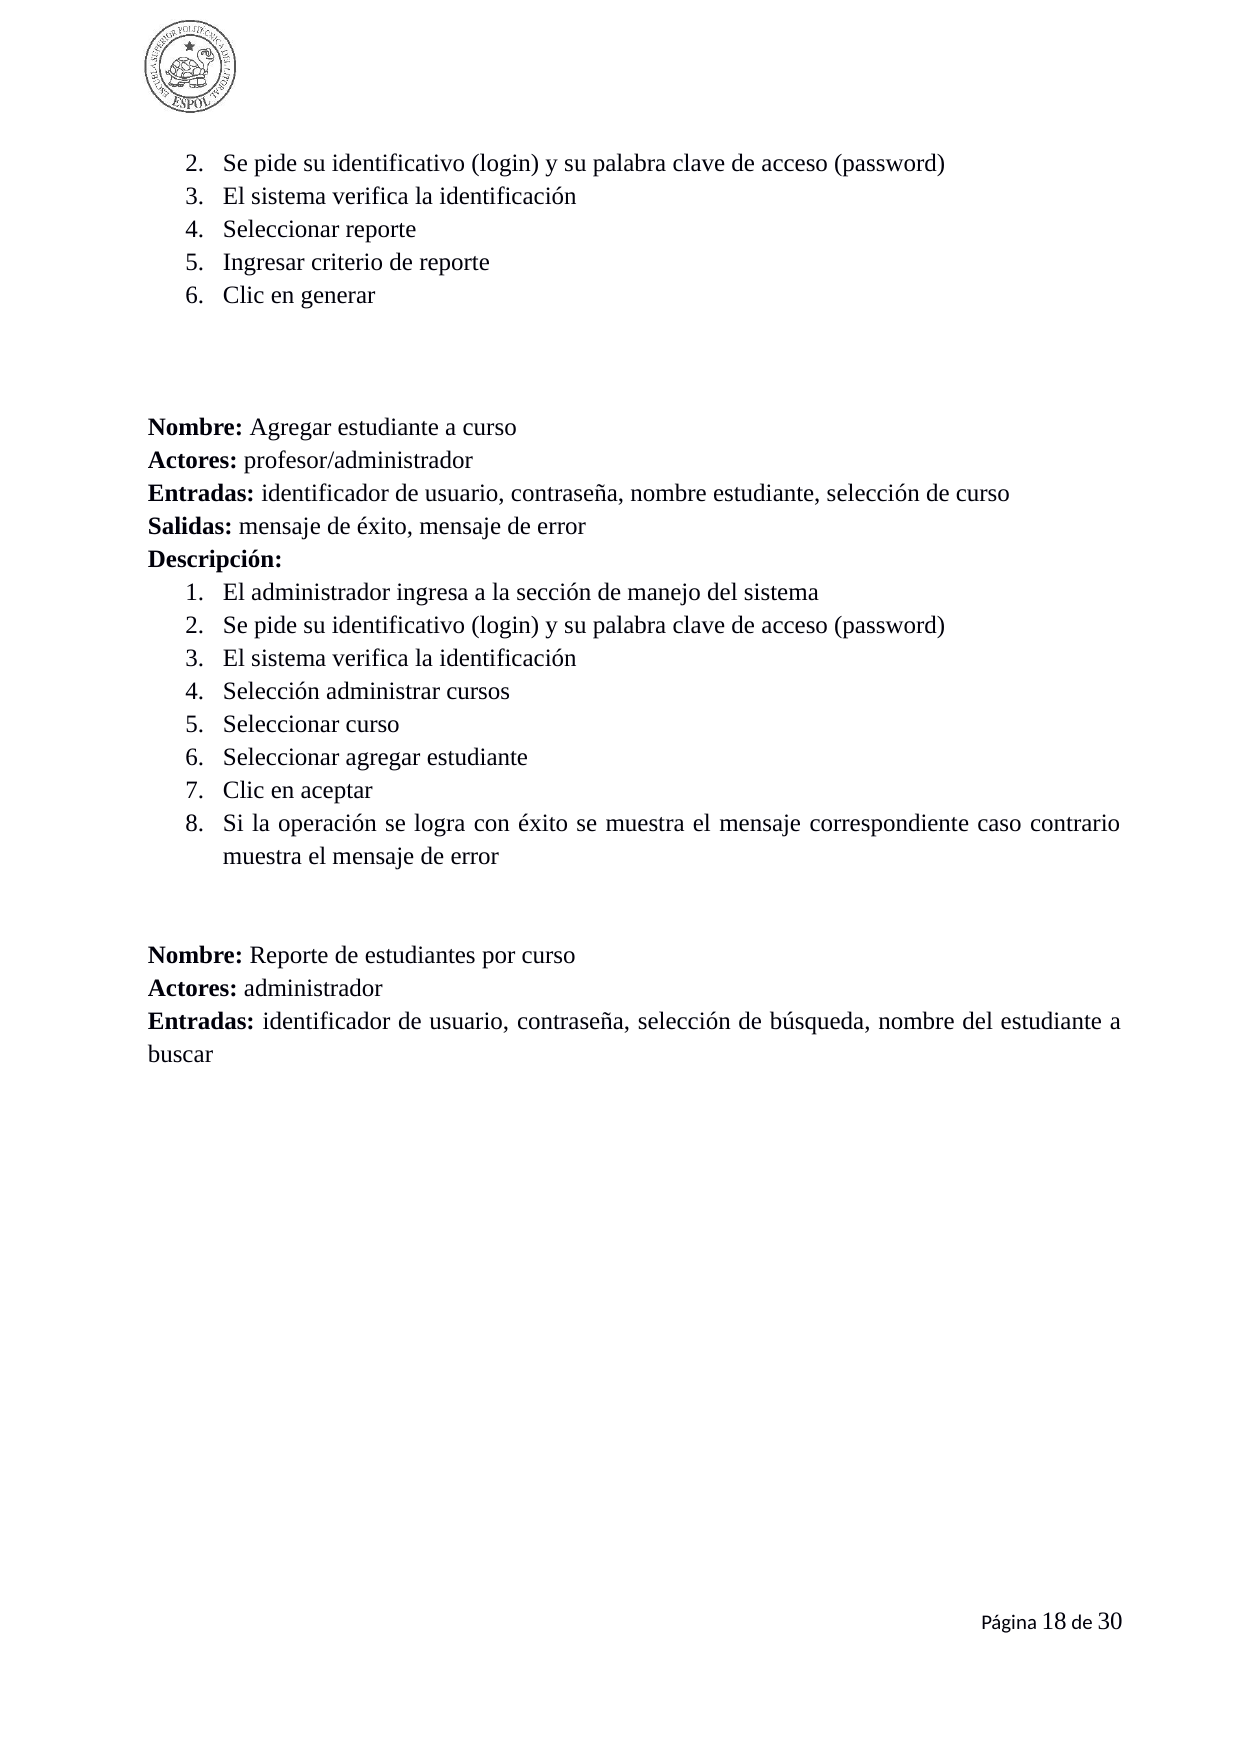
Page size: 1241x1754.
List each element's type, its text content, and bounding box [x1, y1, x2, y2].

list Se pide su identificativo (login) y su palabra clave de acceso (password) [185, 148, 1122, 176]
picture [142, 19, 238, 114]
list Seleccionar agregar estudiante [185, 742, 1122, 771]
text Actores: administrador [148, 973, 1122, 1002]
list El administrador ingresa a la sección de manejo del sistema [185, 577, 1122, 606]
text Nombre: Reporte de estudiantes por curso [148, 940, 1122, 969]
list Se pide su identificativo (login) y su palabra clave de acceso (password) [185, 610, 1122, 639]
text Salidas: mensaje de éxito, mensaje de error [148, 511, 1122, 540]
list El sistema verifica la identificación [185, 643, 1122, 672]
list Seleccionar curso [185, 709, 1122, 738]
list Seleccionar reporte [185, 214, 1122, 242]
text Actores: profesor/administrador [148, 445, 1122, 474]
list Clic en generar [185, 280, 1122, 308]
list Si la operación se logra con éxito se muestra el mensaje correspondiente caso contrario muestra el mensaje de error [185, 808, 1122, 870]
list El sistema verifica la identificación [185, 181, 1122, 209]
text Entradas: identificador de usuario, contraseña, nombre estudiante, selección de curso [148, 478, 1122, 507]
text Nombre: Agregar estudiante a curso [148, 412, 1122, 441]
list Clic en aceptar [185, 775, 1122, 804]
list Selección administrar cursos [185, 676, 1122, 705]
text Entradas: identificador de usuario, contraseña, selección de búsqueda, nombre del estudiante a buscar [148, 1006, 1122, 1068]
list Ingresar criterio de reporte [185, 247, 1122, 276]
text Descripción: [148, 544, 1122, 573]
